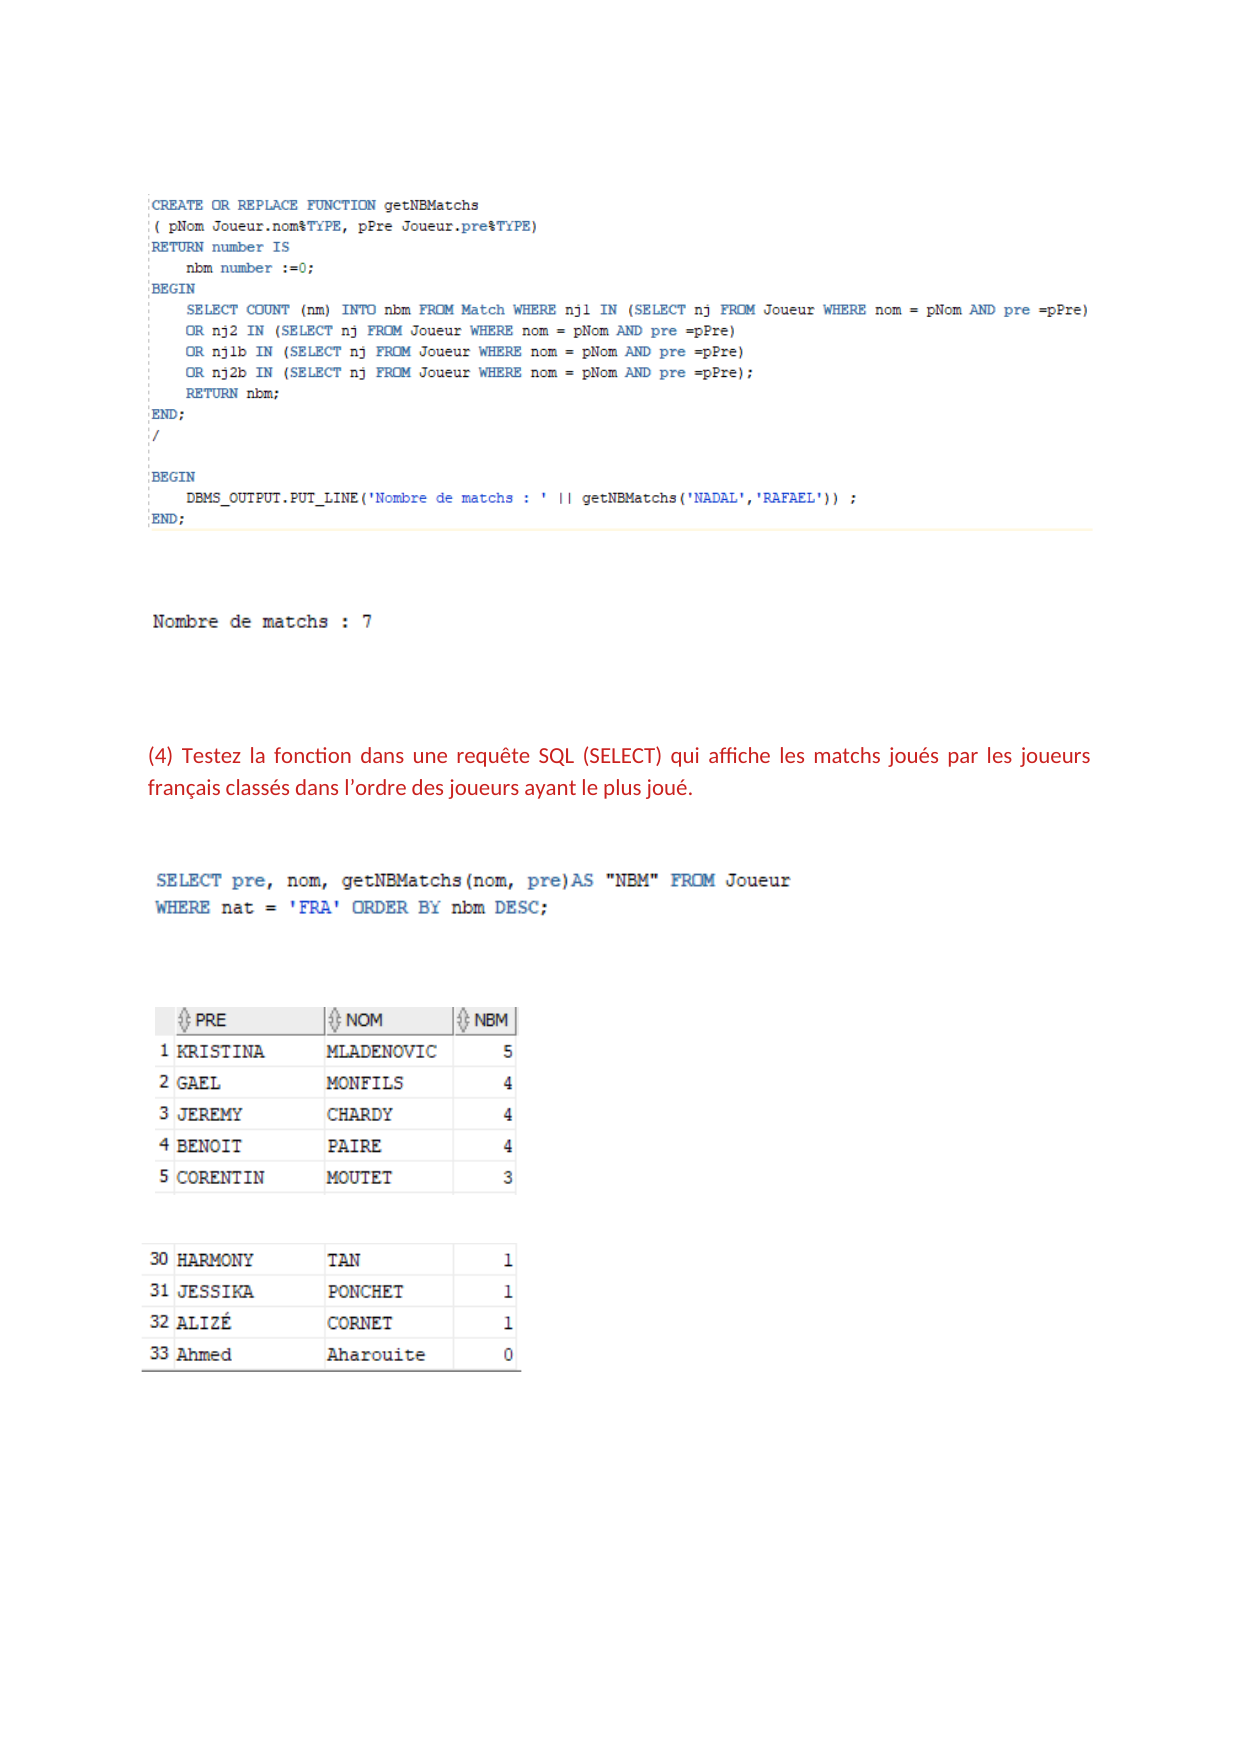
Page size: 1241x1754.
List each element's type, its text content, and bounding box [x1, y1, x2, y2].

picture [155, 1007, 520, 1195]
picture [152, 607, 376, 636]
text (4) Testez la fonction dans une requête SQL (SELECT) qui affiche les matchs joués par les joueurs français classés dans l’ordre des joueurs ayant le plus joué. [148, 741, 1093, 801]
picture [141, 1243, 522, 1372]
picture [153, 866, 802, 925]
picture [147, 194, 1093, 531]
